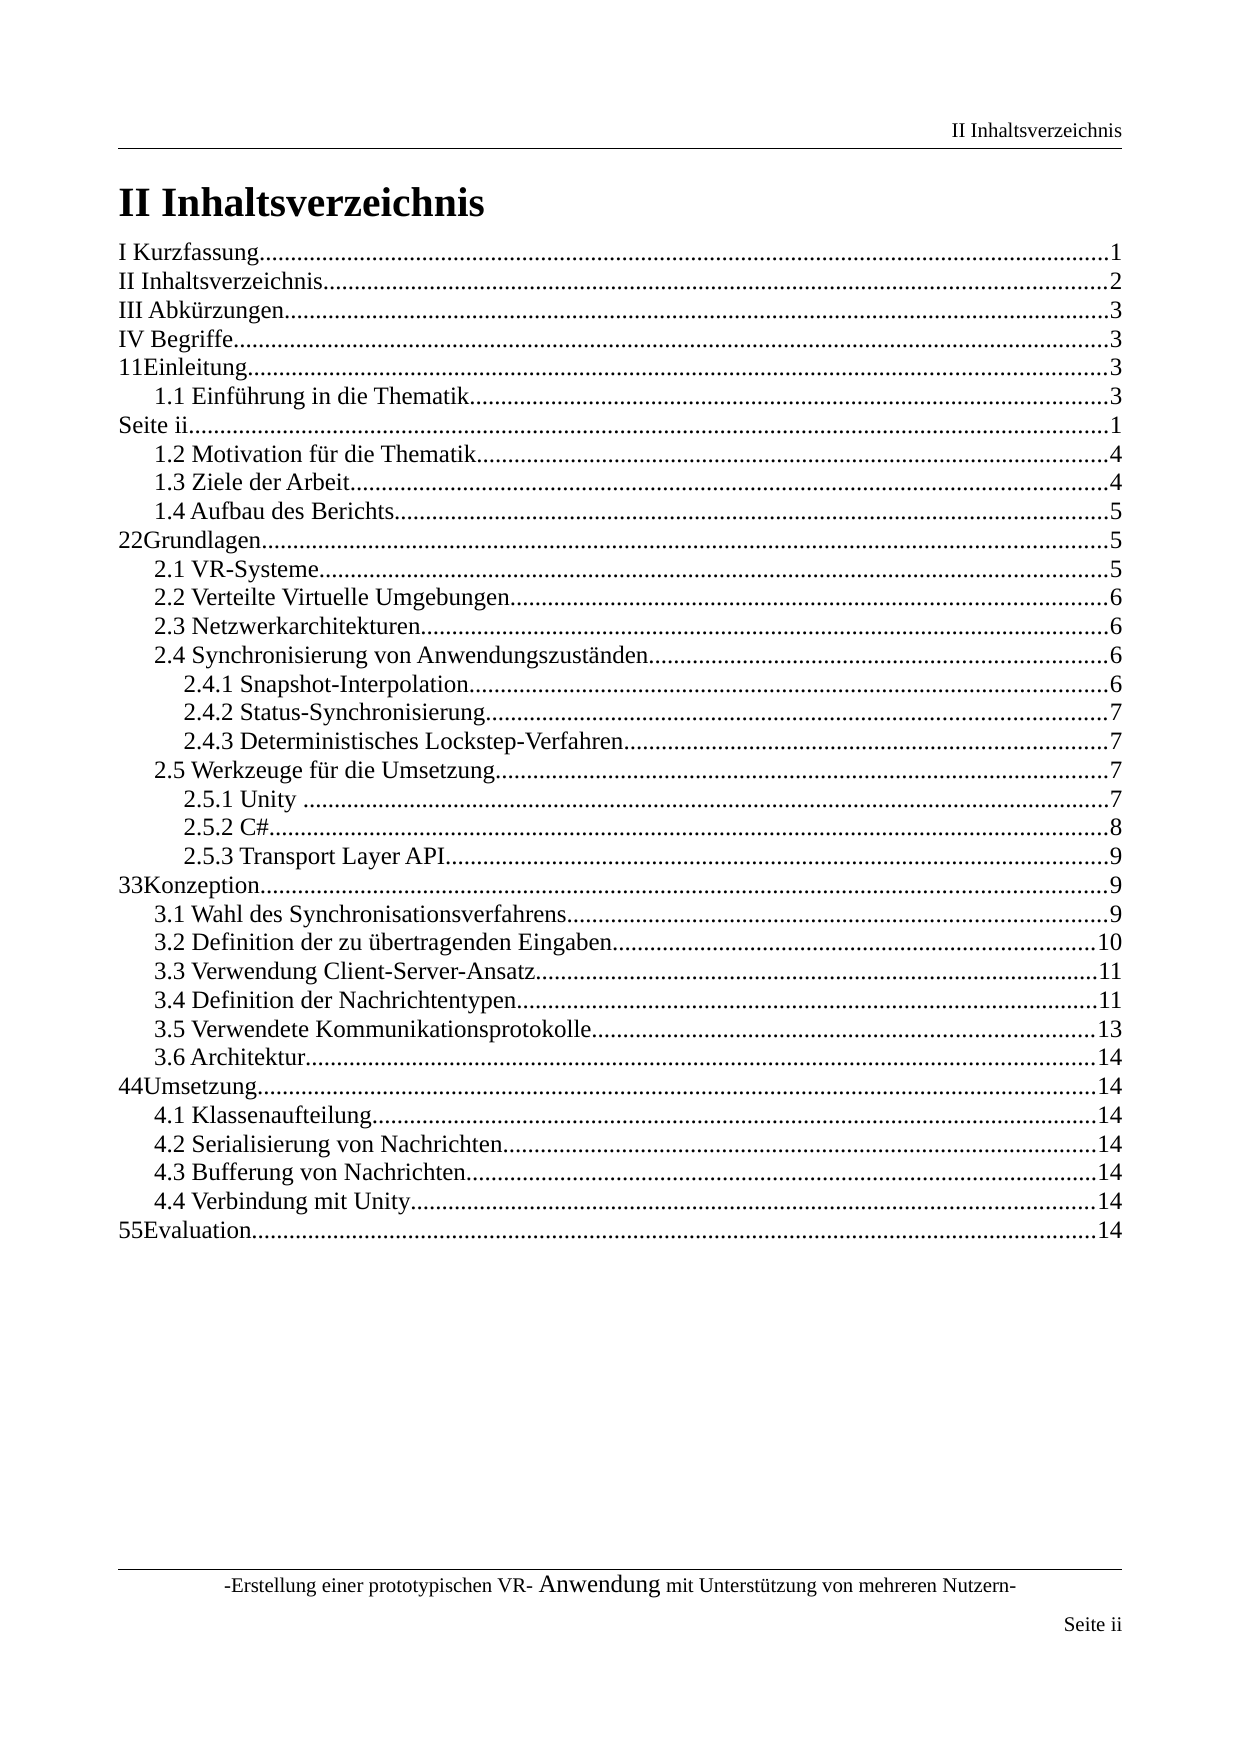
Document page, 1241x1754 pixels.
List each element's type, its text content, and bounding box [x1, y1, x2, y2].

text 3.5 Verwendete Kommunikationsprotokolle 13 [148, 1014, 1122, 1042]
text 3.1 Wahl des Synchronisationsverfahrens 9 [148, 899, 1122, 927]
text III Abkürzungen 3 [118, 295, 1122, 324]
text 2.1 VR-Systeme 5 [148, 554, 1122, 582]
text 2.5.2 C# 8 [177, 812, 1122, 841]
text 1.1 Einführung in die Thematik 3 [148, 381, 1122, 410]
text 33Konzeption 9 [118, 870, 1122, 899]
text 2.4.3 Deterministisches Lockstep-Verfahren 7 [177, 726, 1122, 755]
text 3.2 Definition der zu übertragenden Eingaben 10 [148, 927, 1122, 956]
text 2.4 Synchronisierung von Anwendungszuständen 6 [148, 640, 1122, 669]
text 4.2 Serialisierung von Nachrichten 14 [148, 1129, 1122, 1157]
text IV Begriffe 3 [118, 324, 1122, 352]
text 3.4 Definition der Nachrichtentypen 11 [148, 985, 1122, 1014]
text 3.6 Architektur 14 [148, 1042, 1122, 1071]
text 1.2 Motivation für die Thematik 4 [148, 439, 1122, 467]
text 2.4.2 Status-Synchronisierung 7 [177, 697, 1122, 726]
text 11Einleitung 3 [118, 352, 1122, 381]
text 1.4 Aufbau des Berichts 5 [148, 496, 1122, 525]
text I Kurzfassung 1 [118, 237, 1122, 266]
text 1.3 Ziele der Arbeit 4 [148, 467, 1122, 496]
text 22Grundlagen 5 [118, 525, 1122, 554]
subtitle II Inhaltsverzeichnis [118, 177, 1122, 225]
text 2.3 Netzwerkarchitekturen 6 [148, 611, 1122, 640]
text Seite ii 1 [118, 410, 1122, 439]
text 4.1 Klassenaufteilung 14 [148, 1100, 1122, 1129]
text 2.5.1 Unity 7 [177, 784, 1122, 812]
text 2.5.3 Transport Layer API 9 [177, 841, 1122, 870]
text 2.2 Verteilte Virtuelle Umgebungen 6 [148, 582, 1122, 611]
text 4.3 Bufferung von Nachrichten 14 [148, 1157, 1122, 1186]
text 55Evaluation 14 [118, 1215, 1122, 1244]
text 2.4.1 Snapshot-Interpolation 6 [177, 669, 1122, 697]
text 3.3 Verwendung Client-Server-Ansatz 11 [148, 956, 1122, 985]
text 2.5 Werkzeuge für die Umsetzung 7 [148, 755, 1122, 784]
text 4.4 Verbindung mit Unity 14 [148, 1186, 1122, 1215]
text II Inhaltsverzeichnis 2 [118, 266, 1122, 295]
text 44Umsetzung 14 [118, 1071, 1122, 1100]
